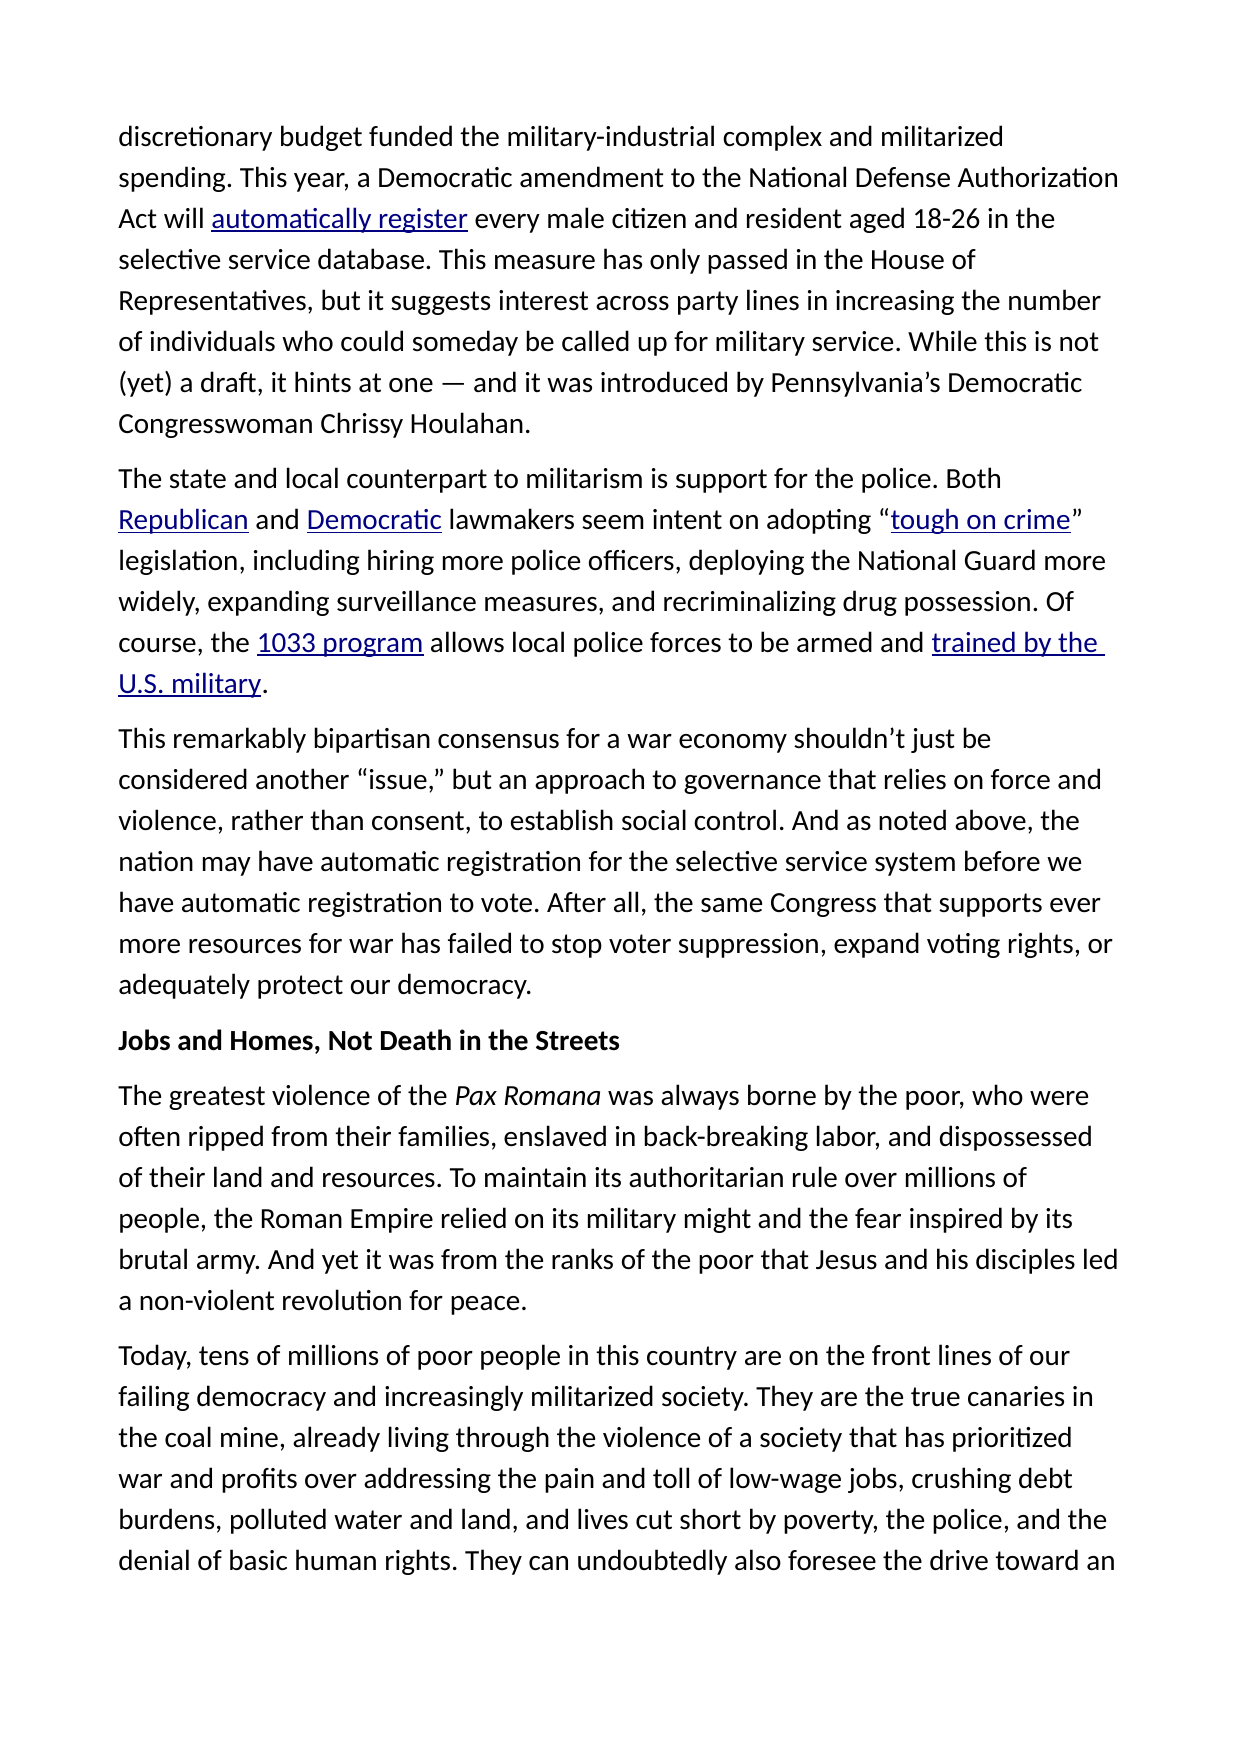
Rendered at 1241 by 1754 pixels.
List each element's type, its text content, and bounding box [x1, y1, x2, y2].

text The state and local counterpart to militarism is support for the police. Both Republican and Democratic lawmakers seem intent on adopting “tough on crime” legislation, including hiring more police officers, deploying the National Guard more widely, expanding surveillance measures, and recriminalizing drug possession. Of course, the 1033 program allows local police forces to be armed and trained by the U.S. military. [118, 460, 1122, 701]
text Jobs and Homes, Not Death in the Streets [118, 1022, 1122, 1057]
text This remarkably bipartisan consensus for a war economy shouldn’t just be considered another “issue,” but an approach to governance that relies on force and violence, rather than consent, to establish social control. And as noted above, the nation may have automatic registration for the selective service system before we have automatic registration to vote. After all, the same Congress that supports ever more resources for war has failed to stop voter suppression, expand voting rights, or adequately protect our democracy. [118, 720, 1122, 1002]
text Today, tens of millions of poor people in this country are on the front lines of our failing democracy and increasingly militarized society. They are the true canaries in the coal mine, already living through the violence of a society that has prioritized war and profits over addressing the pain and toll of low-wage jobs, crushing debt burdens, polluted water and land, and lives cut short by poverty, the police, and the denial of basic human rights. They can undoubtedly also foresee the drive toward an [118, 1337, 1122, 1578]
text The greatest violence of the Pax Romana was always borne by the poor, who were often ripped from their families, enslaved in back-breaking labor, and dispossessed of their land and resources. To maintain its authoritarian rule over millions of people, the Roman Empire relied on its military might and the fear inspired by its brutal army. And yet it was from the ranks of the poor that Jesus and his disciples led a non-violent revolution for peace. [118, 1077, 1122, 1317]
text discretionary budget funded the military-industrial complex and militarized spending. This year, a Democratic amendment to the National Defense Authorization Act will automatically register every male citizen and resident aged 18-26 in the selective service database. This measure has only passed in the House of Representatives, but it suggests interest across party lines in increasing the number of individuals who could someday be called up for military service. While this is not (yet) a draft, it hints at one — and it was introduced by Pennsylvania’s Democratic Congresswoman Chrissy Houlahan. [118, 118, 1122, 440]
